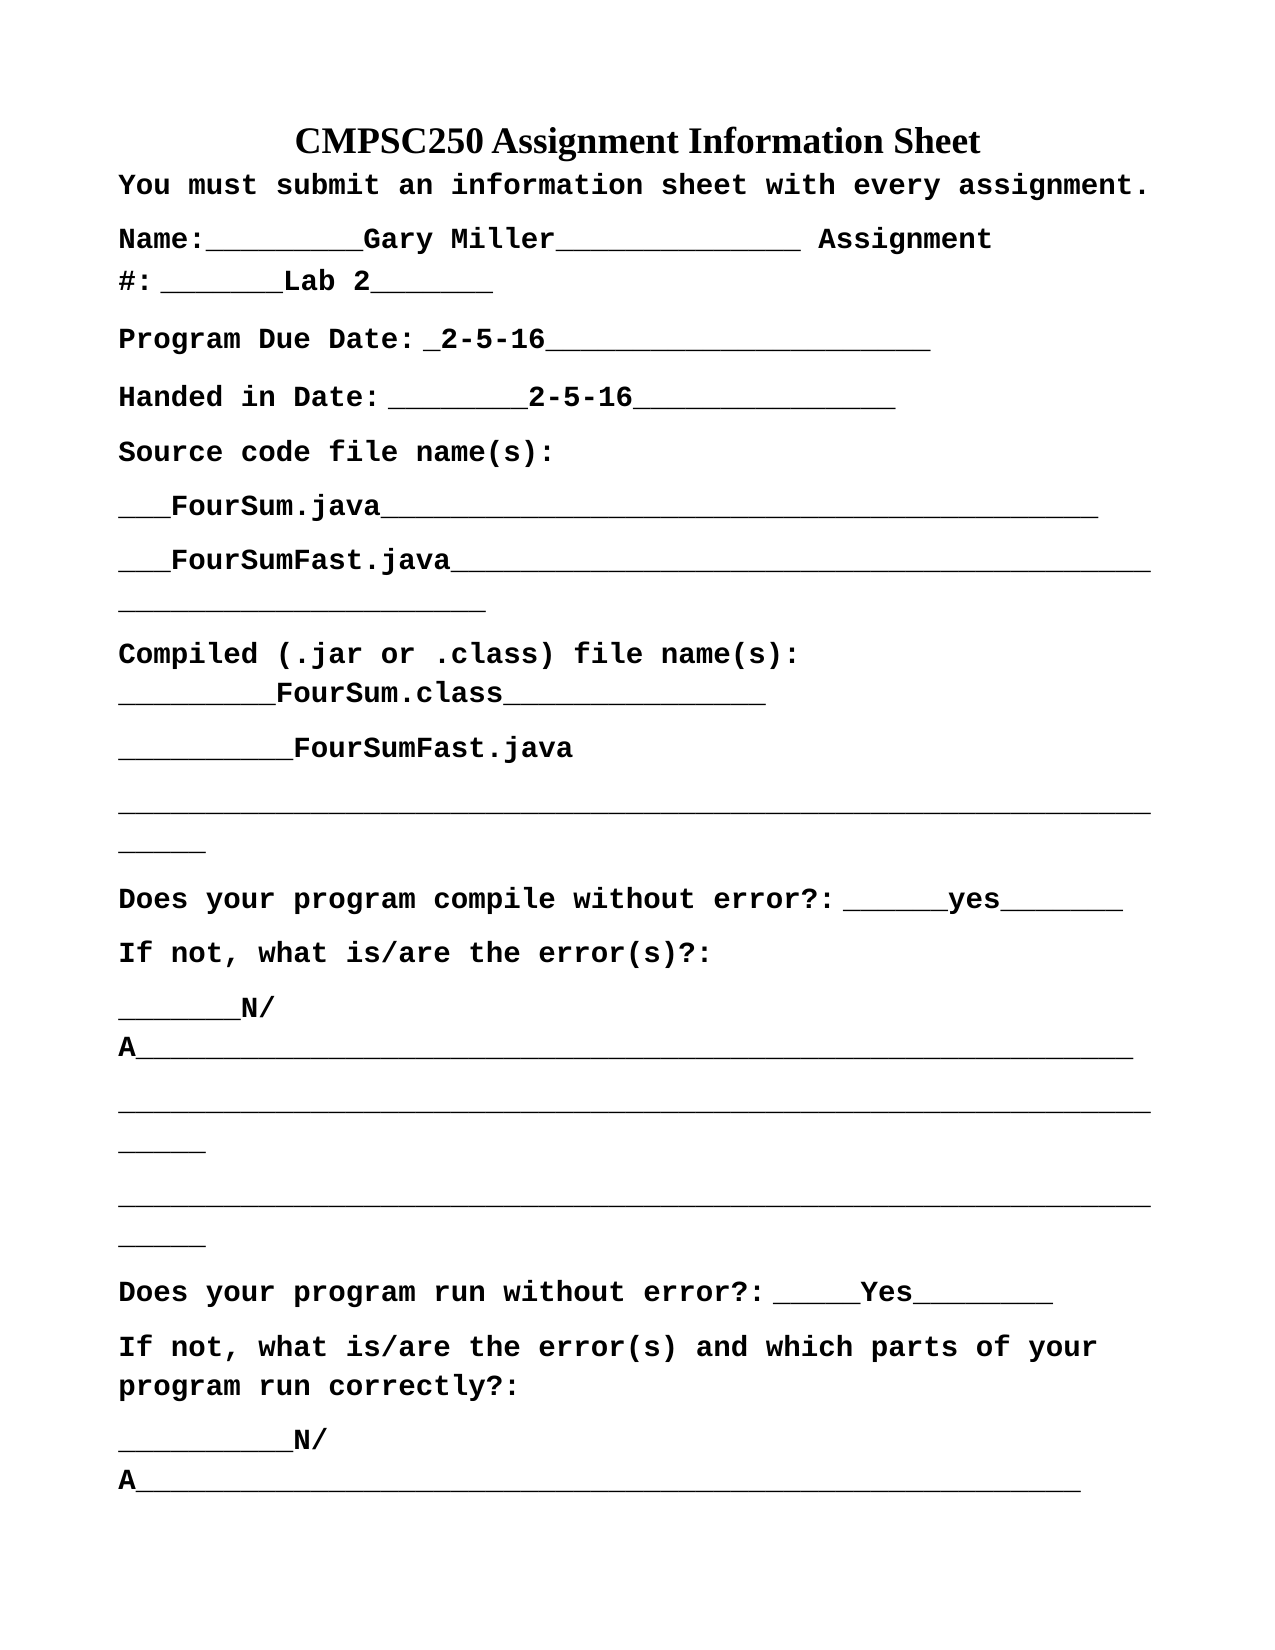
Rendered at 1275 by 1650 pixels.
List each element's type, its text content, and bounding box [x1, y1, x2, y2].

text Compiled (.jar or .class) file name(s): _________FourSum.class_______________ [118, 639, 1157, 712]
text If not, what is/are the error(s)?: [118, 938, 1157, 972]
text ________________________________________________________________ [118, 1086, 1157, 1159]
text Source code file name(s): [118, 437, 1157, 470]
text Program Due Date: _2-5-16______________________ [118, 321, 1157, 357]
text ________________________________________________________________ [118, 787, 1157, 859]
text ___FourSumFast.java_____________________________________________________________ [118, 545, 1157, 618]
text Does your program run without error?: _____Yes________ [118, 1274, 1157, 1310]
text ___FourSum.java_________________________________________ [118, 491, 1157, 524]
text If not, what is/are the error(s) and which parts of your program run correctly?: [118, 1332, 1157, 1404]
text CMPSC250 Assignment Information Sheet [118, 118, 1157, 161]
text __________FourSumFast.java [118, 733, 1157, 766]
text ________________________________________________________________ [118, 1180, 1157, 1253]
text Handed in Date: ________2-5-16_______________ [118, 379, 1157, 415]
text _______N/A_________________________________________________________ [118, 993, 1157, 1065]
text Does your program compile without error?: ______yes_______ [118, 881, 1157, 917]
text You must submit an information sheet with every assignment. [118, 170, 1157, 203]
text Name:_________Gary Miller______________ Assignment #: _______Lab 2_______ [118, 224, 1157, 299]
text __________N/A______________________________________________________ [118, 1426, 1157, 1498]
